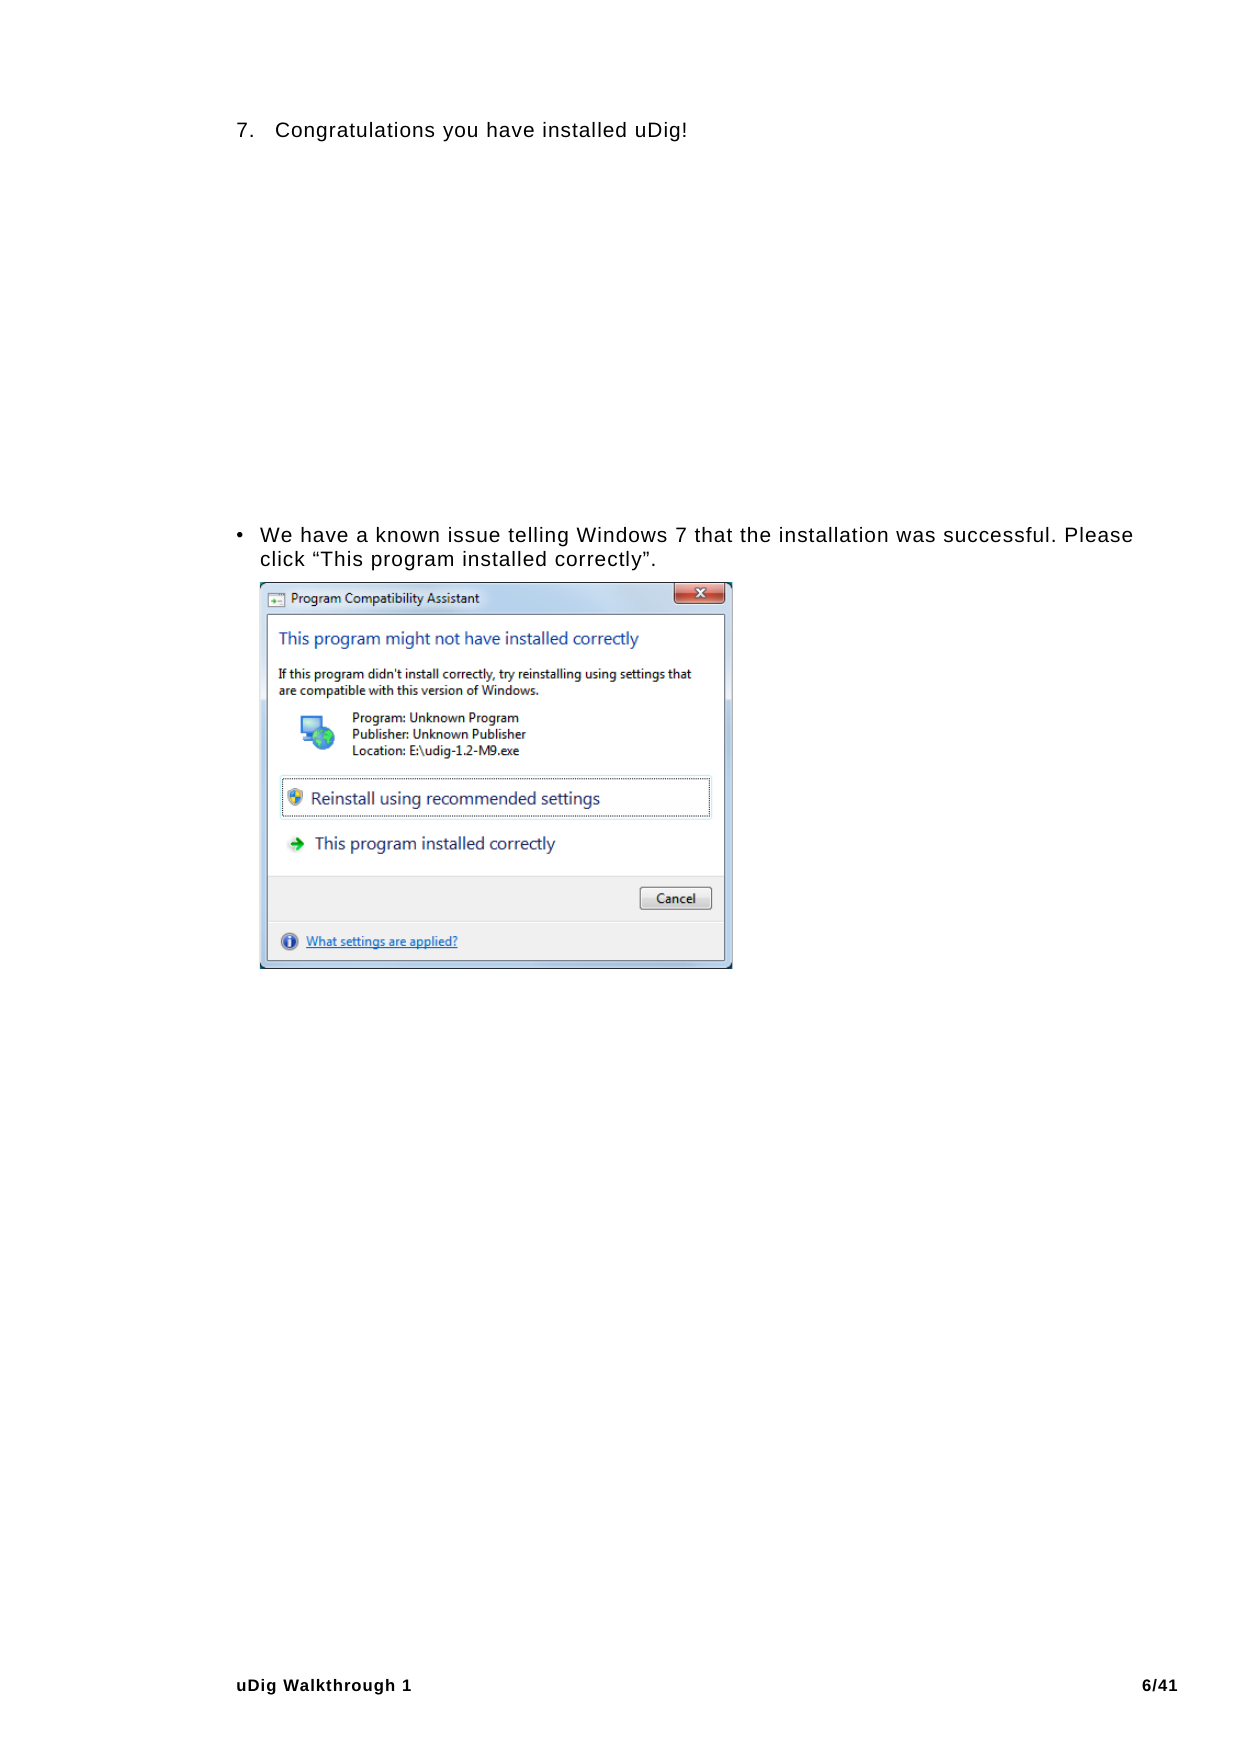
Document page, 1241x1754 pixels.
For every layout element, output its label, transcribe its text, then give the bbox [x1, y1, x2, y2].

picture [259, 582, 733, 969]
list Congratulations you have installed uDig! [236, 118, 1181, 506]
list We have a known issue telling Windows 7 that the installation was successful. Please click “This program installed correctly”. [236, 522, 1181, 980]
